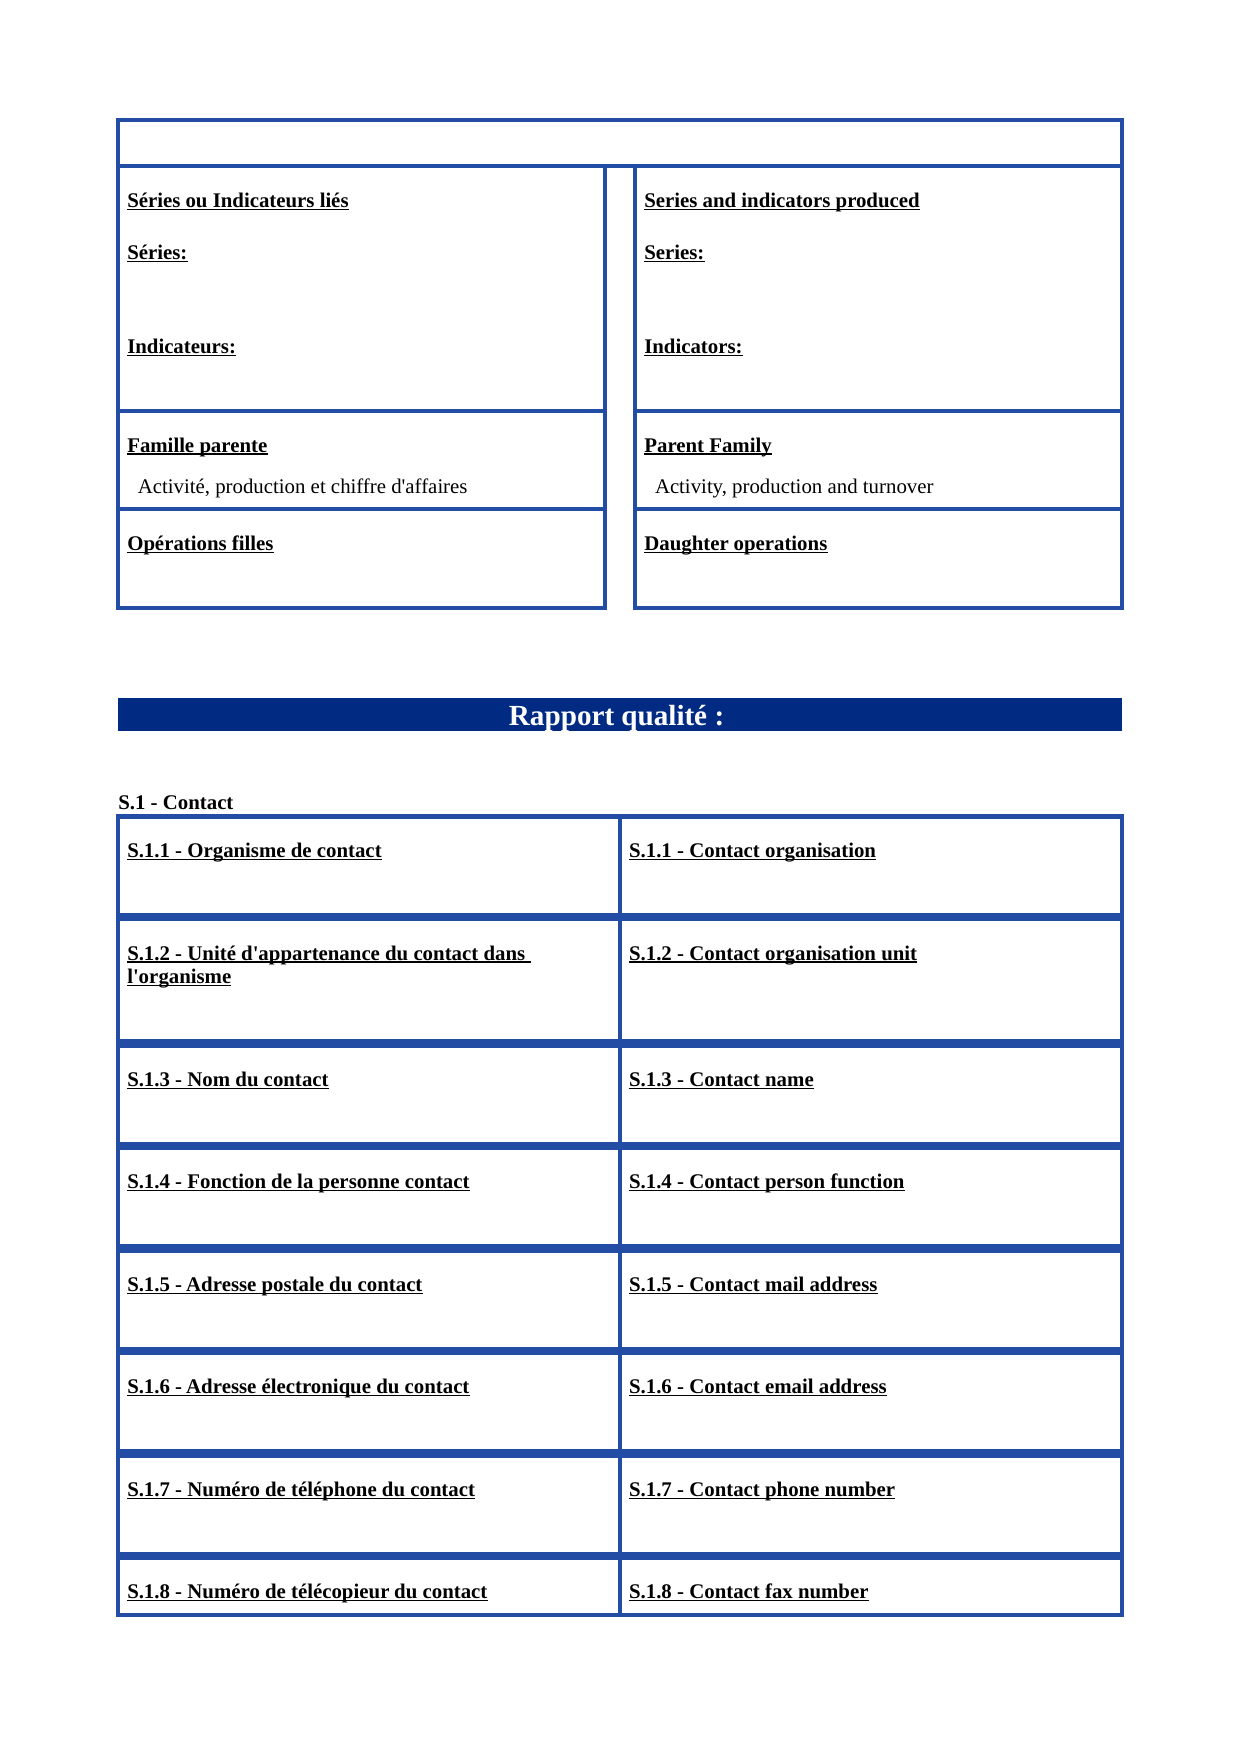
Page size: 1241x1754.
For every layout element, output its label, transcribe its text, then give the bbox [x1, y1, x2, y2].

table_header S.1.2 - Contact organisation unit [622, 921, 1120, 1039]
table_header S.1.7 - Contact phone number [622, 1458, 1120, 1552]
table_cell Parent Family Activity, production and turnover [637, 413, 1120, 507]
table_header S.1.5 - Adresse postale du contact [120, 1253, 618, 1347]
table_header S.1.5 - Contact mail address [622, 1253, 1120, 1347]
table_header S.1.7 - Numéro de téléphone du contact [120, 1458, 618, 1552]
table_header S.1.8 - Numéro de télécopieur du contact [120, 1560, 618, 1612]
table_cell [607, 507, 633, 606]
text Rapport qualité : [118, 698, 1122, 731]
table_cell Séries ou Indicateurs liés Séries: Indicateurs: [120, 168, 603, 409]
table_cell [607, 168, 633, 409]
table_header S.1.1 - Contact organisation [622, 819, 1120, 913]
table_cell Series and indicators produced Series: Indicators: [637, 168, 1120, 409]
table_header S.1.4 - Fonction de la personne contact [120, 1150, 618, 1244]
table_cell Daughter operations [637, 511, 1120, 606]
table_header S.1.6 - Contact email address [622, 1355, 1120, 1449]
table_cell [120, 122, 1120, 164]
table_header S.1 - Contact [118, 731, 620, 814]
table_header S.1.3 - Nom du contact [120, 1048, 618, 1142]
table_header S.1.1 - Organisme de contact [120, 819, 618, 913]
table_header S.1.2 - Unité d'appartenance du contact dans l'organisme [120, 921, 618, 1039]
table_header S.1.4 - Contact person function [622, 1150, 1120, 1244]
table_header S.1.6 - Adresse électronique du contact [120, 1355, 618, 1449]
table_cell Famille parente Activité, production et chiffre d'affaires [120, 413, 603, 507]
table_header S.1.8 - Contact fax number [622, 1560, 1120, 1612]
table_cell Opérations filles [120, 511, 603, 606]
table_header S.1.3 - Contact name [622, 1048, 1120, 1142]
table_cell [607, 409, 633, 507]
